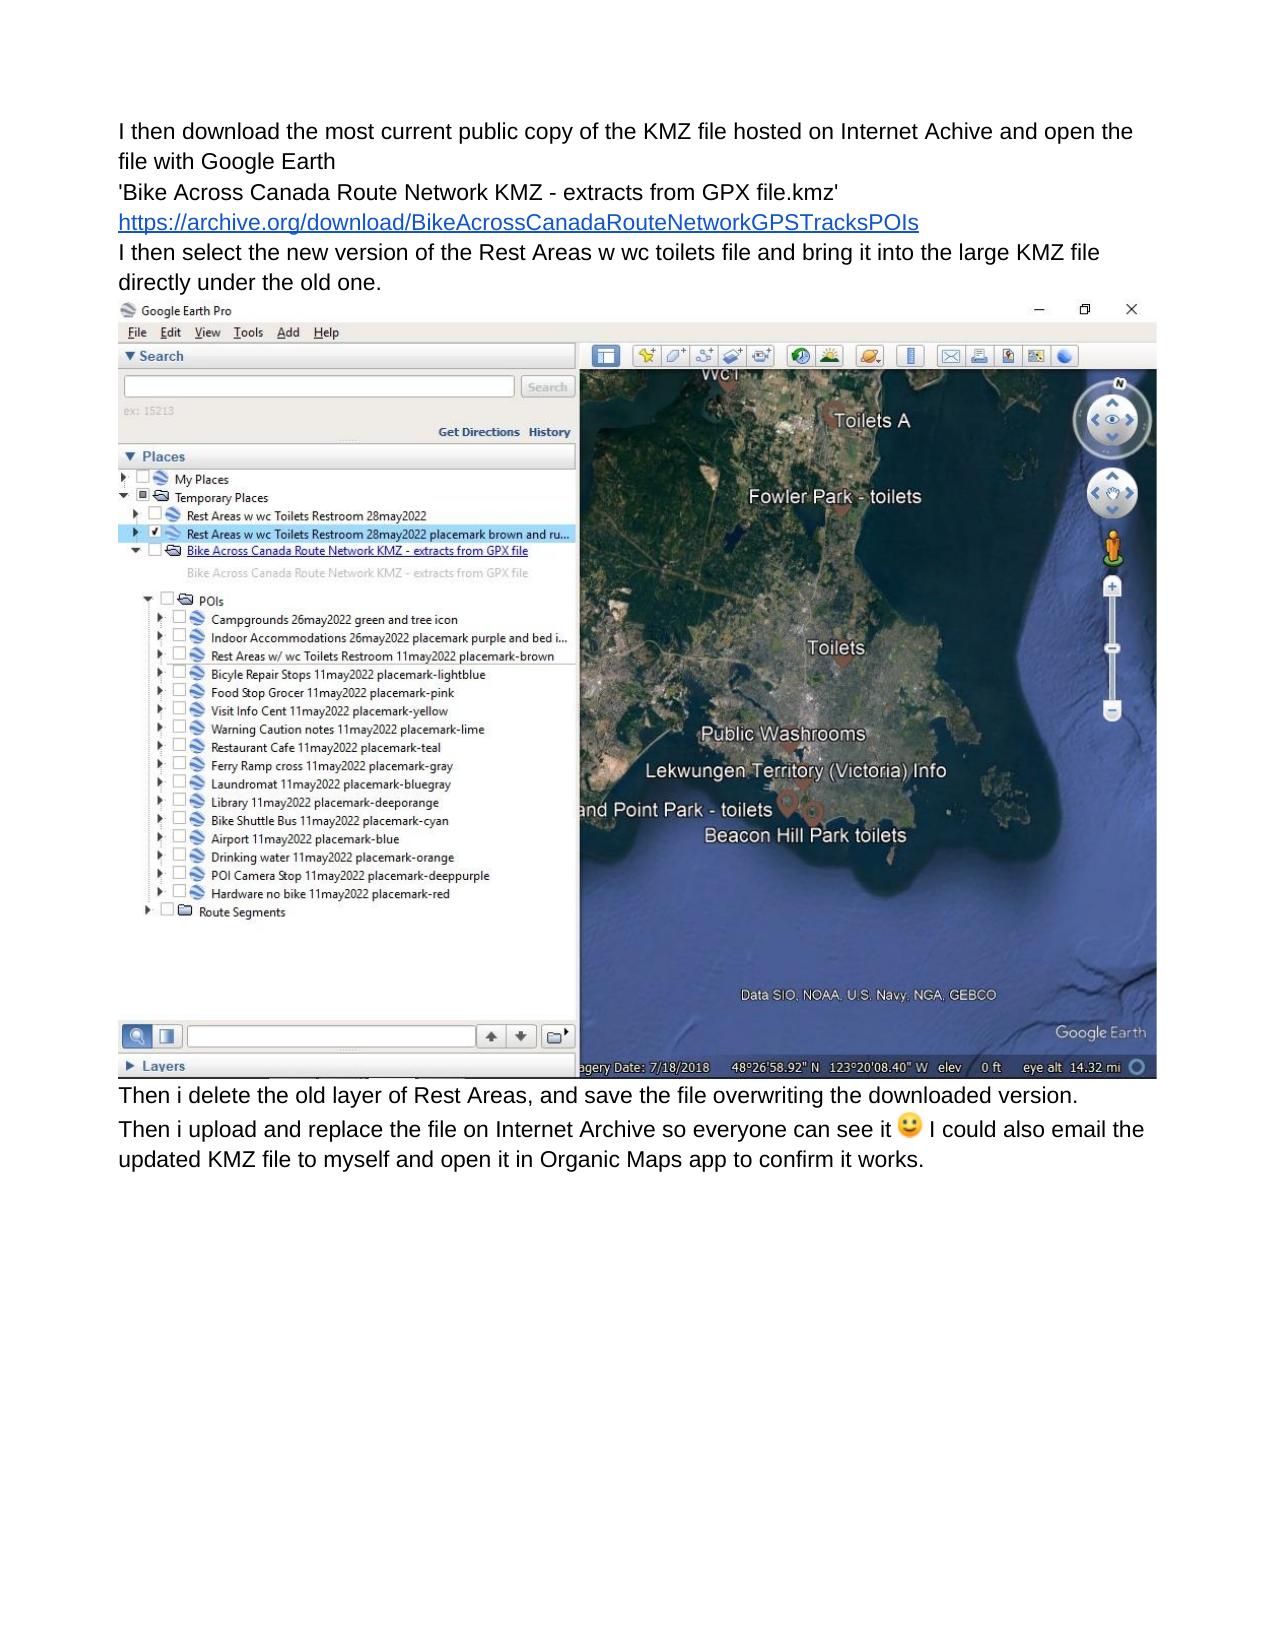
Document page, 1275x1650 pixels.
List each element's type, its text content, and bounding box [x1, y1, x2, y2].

text Then i upload and replace the file on Internet Archive so everyone can see it I could also email the updated KMZ file to myself and open it in Organic Maps app to confirm it works. [118, 1112, 1157, 1173]
picture [897, 1112, 923, 1138]
text https://archive.org/download/BikeAcrossCanadaRouteNetworkGPSTracksPOIs I then select the new version of the Rest Areas w wc toilets file and bring it into the large KMZ file directly under the old one. [118, 209, 1157, 299]
picture [118, 299, 1157, 1079]
text 'Bike Across Canada Route Network KMZ - extracts from GPX file.kmz' [118, 178, 1157, 205]
text Then i want to email the KMZ file to myself with an appropriate subject and body so i can remember it. Then i open the KMZ file in Organic Maps app, and hide the previous bookmark layer and you should see all the toilets are now brown with the running person icon. :) I then download the most current public copy of the KMZ file hosted on Internet Achive and open the file with Google Earth [118, 118, 1157, 174]
text Then i delete the old layer of Rest Areas, and save the file overwriting the downloaded version. [118, 1079, 1157, 1109]
